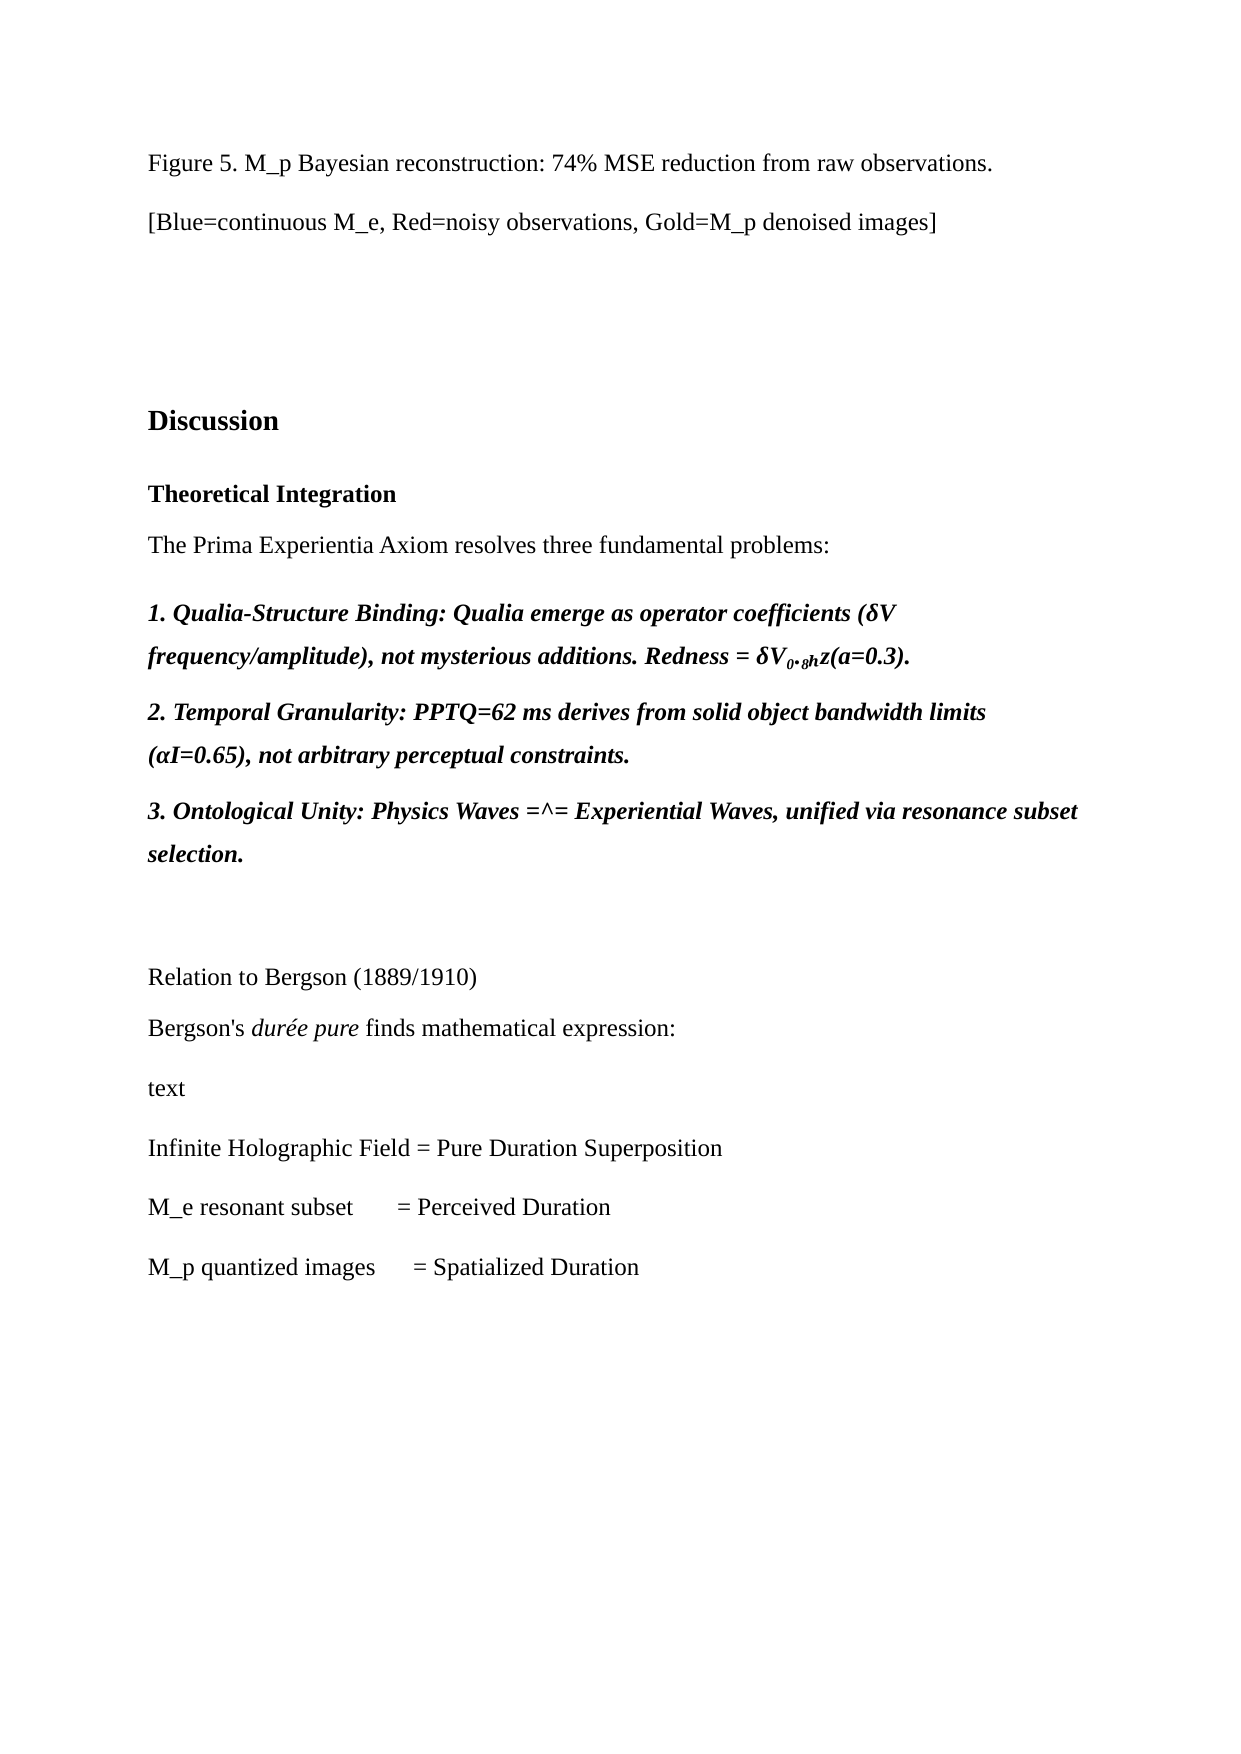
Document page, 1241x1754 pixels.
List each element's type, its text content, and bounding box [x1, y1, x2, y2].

text M_p quantized images = Spatialized Duration [148, 1252, 1093, 1281]
text The Prima Experientia Axiom resolves three fundamental problems: [148, 530, 1093, 559]
subtitle 2. Temporal Granularity: PPTQ=62 ms derives from solid object bandwidth limits (αI=0.65), not arbitrary perceptual constraints. [148, 697, 1093, 769]
subtitle Theoretical Integration [148, 479, 1093, 507]
subtitle 1. Qualia-Structure Binding: Qualia emerge as operator coefficients (δV frequency/amplitude), not mysterious additions. Redness = δV₀.₈ₕz(a=0.3). [148, 598, 1093, 670]
subtitle Relation to Bergson (1889/1910) [148, 962, 1093, 990]
text Figure 5. M_p Bayesian reconstruction: 74% MSE reduction from raw observations. [148, 148, 1093, 176]
text text [148, 1073, 1093, 1102]
text M_e resonant subset = Perceived Duration [148, 1192, 1093, 1221]
text Infinite Holographic Field = Pure Duration Superposition [148, 1133, 1093, 1161]
subtitle Discussion [148, 403, 1093, 437]
text [Blue=continuous M_e, Red=noisy observations, Gold=M_p denoised images] [148, 207, 1093, 236]
subtitle 3. Ontological Unity: Physics Waves =^= Experiential Waves, unified via resonance subset selection. [148, 796, 1093, 868]
text Bergson's durée pure finds mathematical expression: [148, 1013, 1093, 1042]
